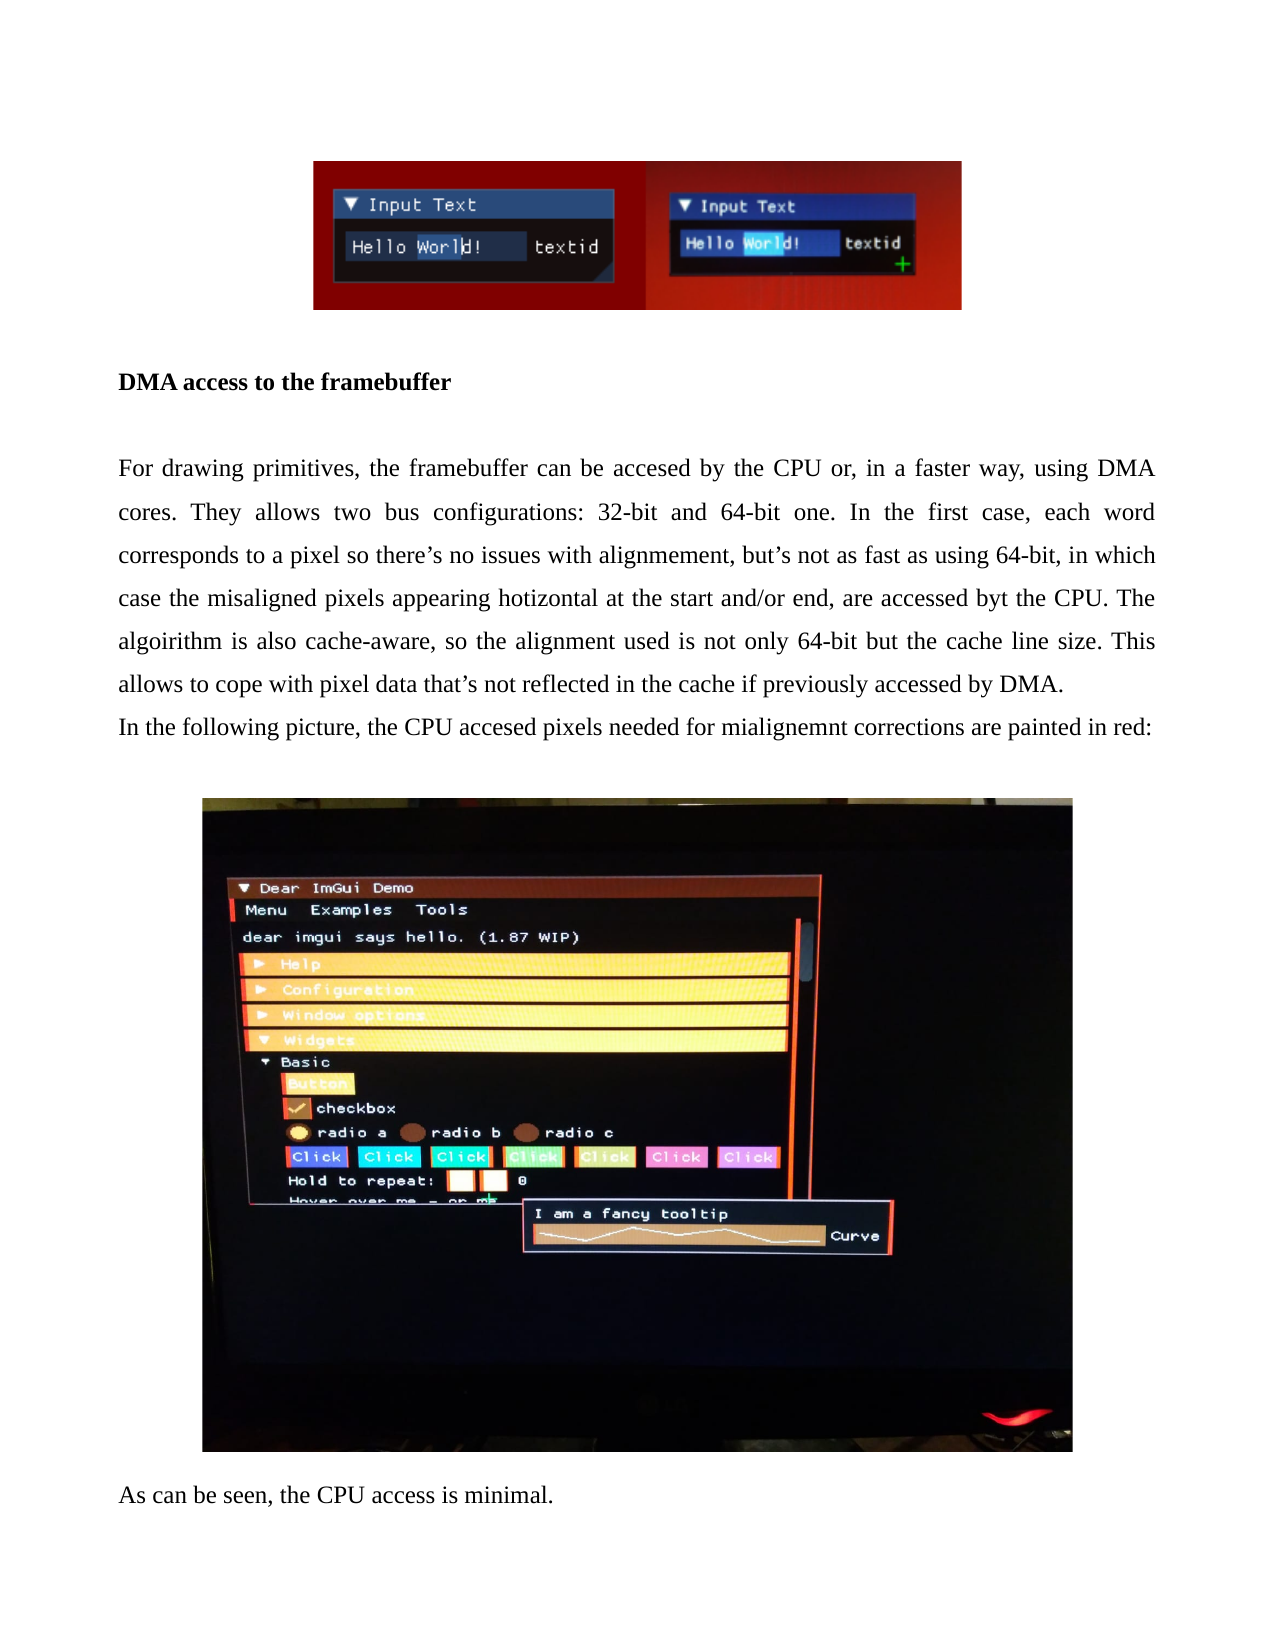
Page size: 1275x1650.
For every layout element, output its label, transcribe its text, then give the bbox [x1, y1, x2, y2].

text DMA access to the framebuffer [118, 367, 1157, 396]
text As can be seen, the CPU access is minimal. [118, 1480, 1157, 1509]
text In the following picture, the CPU accesed pixels needed for mialignemnt corrections are painted in red: [118, 712, 1157, 741]
picture [202, 798, 1073, 1452]
picture [313, 161, 962, 310]
text For drawing primitives, the framebuffer can be accesed by the CPU or, in a faster way, using DMA cores. They allows two bus configurations: 32-bit and 64-bit one. In the first case, each word corresponds to a pixel so there’s no issues with alignmement, but’s not as fast as using 64-bit, in which case the misaligned pixels appearing hotizontal at the start and/or end, are accessed byt the CPU. The algoirithm is also cache-aware, so the alignment used is not only 64-bit but the cache line size. This allows to cope with pixel data that’s not reflected in the cache if previously accessed by DMA. [118, 453, 1157, 698]
